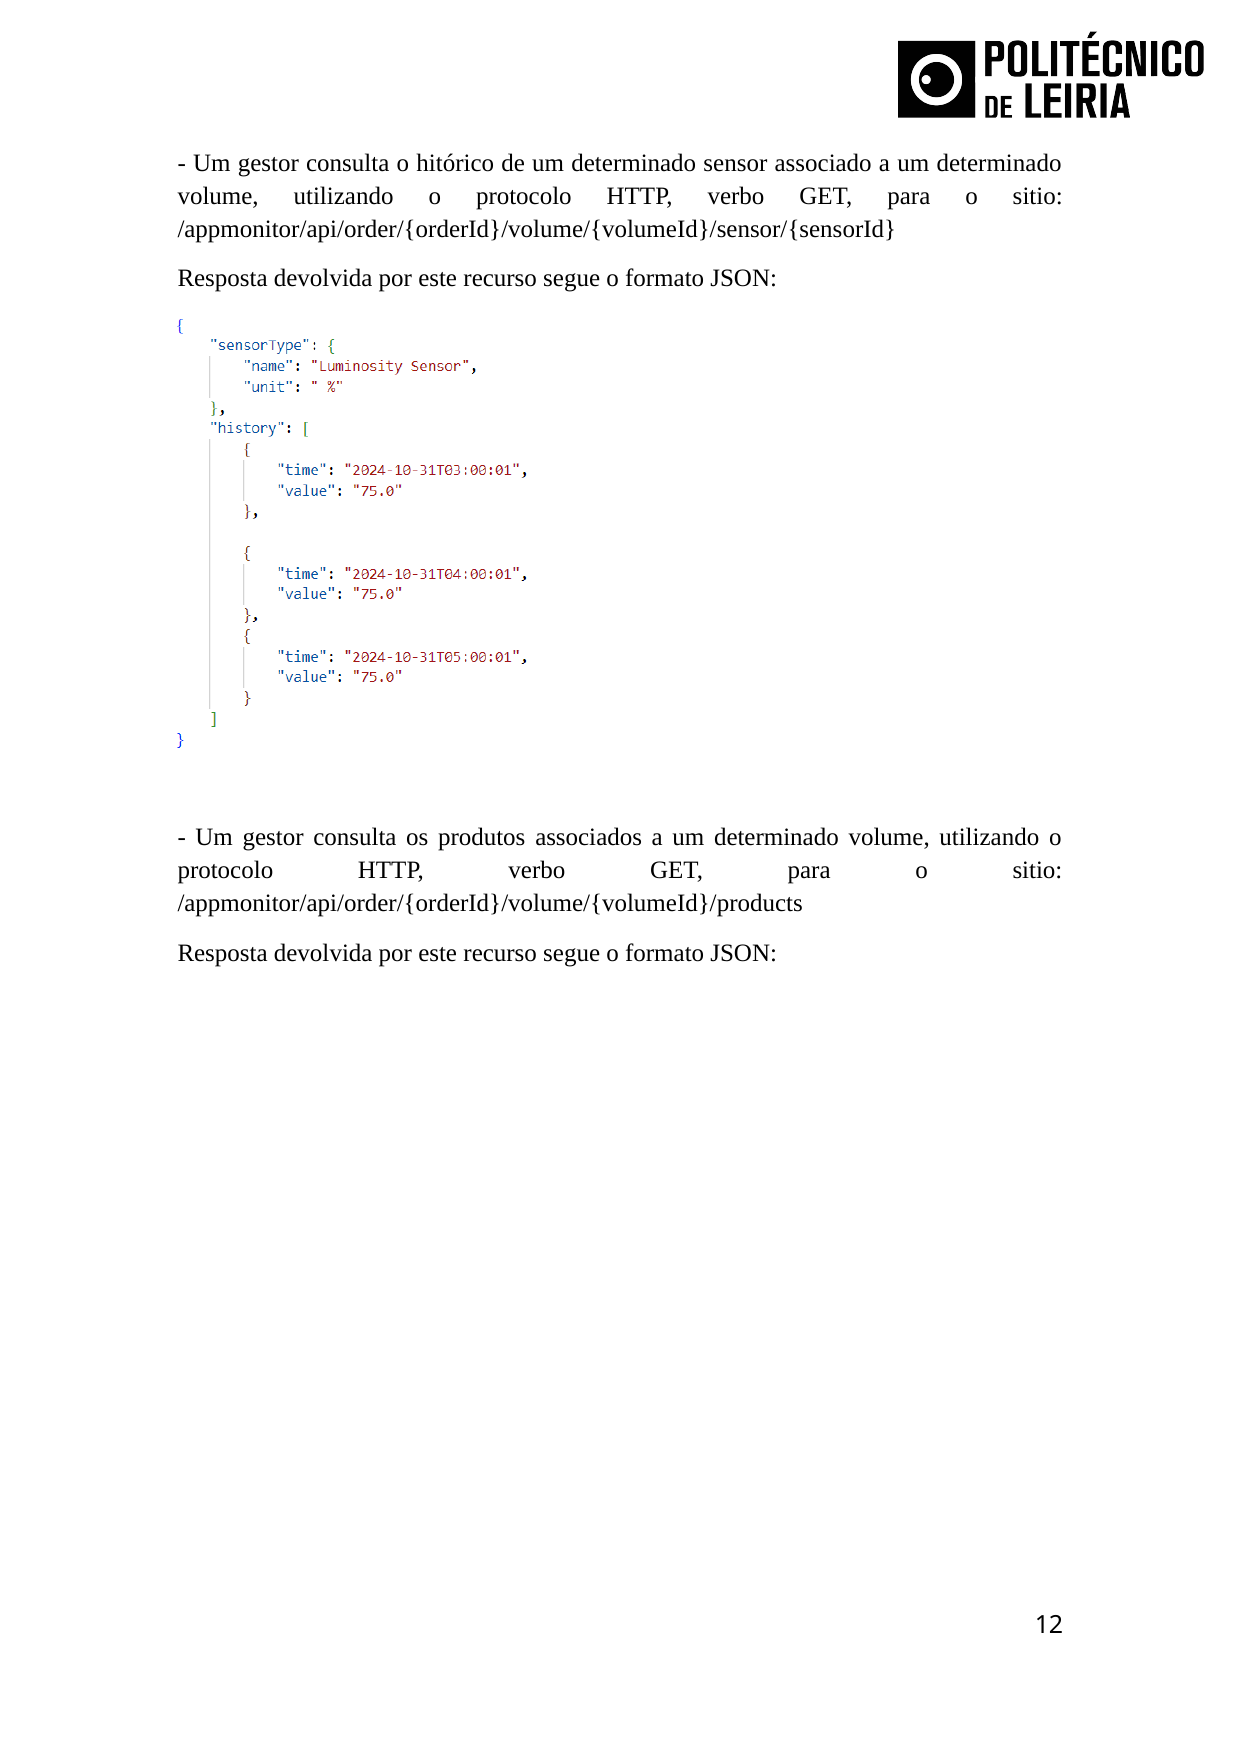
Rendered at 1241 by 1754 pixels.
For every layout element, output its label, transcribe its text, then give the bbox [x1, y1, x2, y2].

text - Um gestor consulta o hitórico de um determinado sensor associado a um determinado volume, utilizando o protocolo HTTP, verbo GET, para o sitio: /appmonitor/api/order/{orderId}/volume/{volumeId}/sensor/{sensorId} [177, 148, 1063, 242]
text Resposta devolvida por este recurso segue o formato JSON: [177, 938, 1063, 967]
text Resposta devolvida por este recurso segue o formato JSON: [177, 263, 1063, 292]
text - Um gestor consulta os produtos associados a um determinado volume, utilizando o protocolo HTTP, verbo GET, para o sitio: /appmonitor/api/order/{orderId}/volume/{volumeId}/products [177, 822, 1063, 917]
